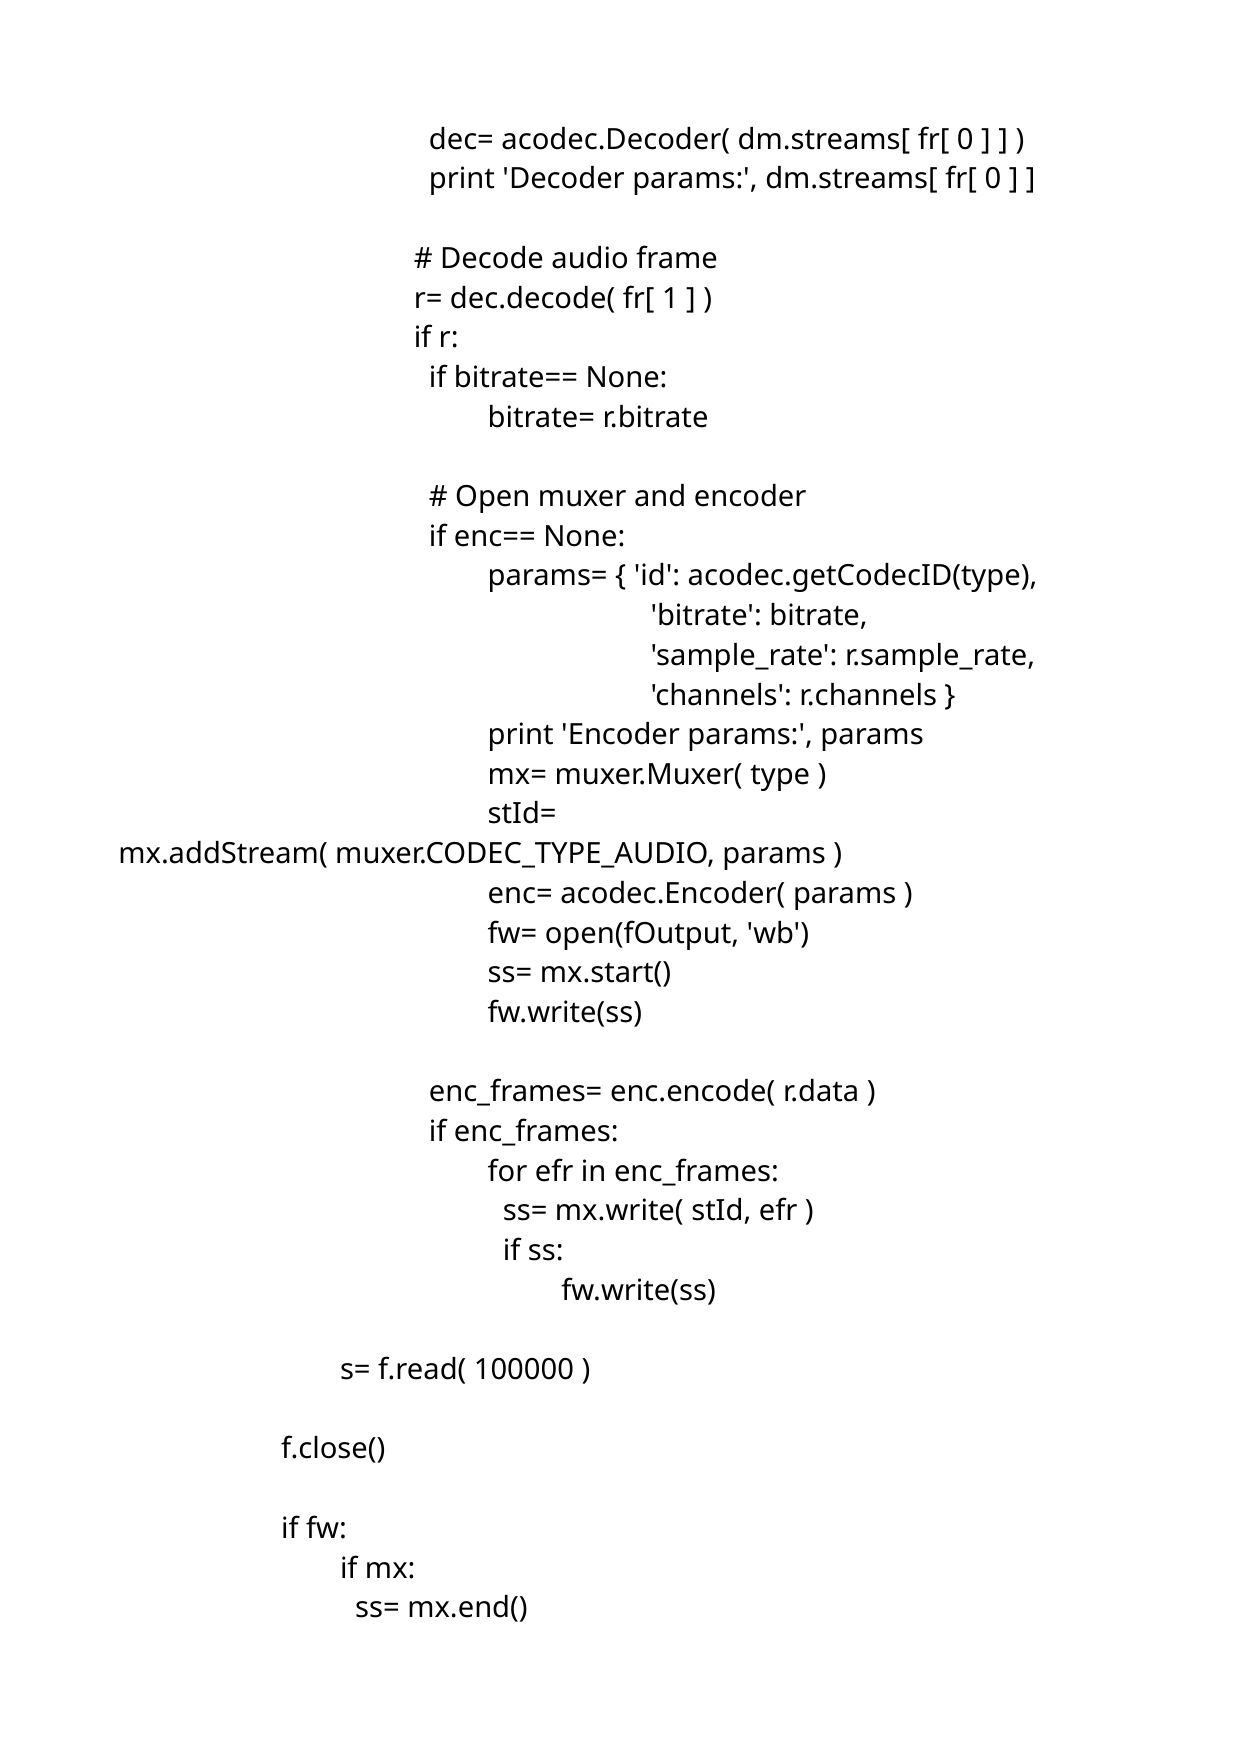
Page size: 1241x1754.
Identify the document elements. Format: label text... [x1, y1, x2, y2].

text mx= muxer.Muxer( type ) [118, 753, 1122, 793]
text fw.write(ss) [118, 991, 1122, 1031]
text dec= acodec.Decoder( dm.streams[ fr[ 0 ] ] ) [118, 118, 1122, 158]
text r= dec.decode( fr[ 1 ] ) [118, 277, 1122, 317]
text if ss: [118, 1229, 1122, 1269]
text 'channels': r.channels } [118, 674, 1122, 713]
text if enc_frames: [118, 1110, 1122, 1150]
text enc_frames= enc.encode( r.data ) [118, 1071, 1122, 1110]
text if fw: [118, 1507, 1122, 1547]
text ss= mx.start() [118, 952, 1122, 991]
text print 'Encoder params:', params [118, 713, 1122, 753]
text ss= mx.write( stId, efr ) [118, 1190, 1122, 1229]
text bitrate= r.bitrate [118, 396, 1122, 436]
text if enc== None: [118, 515, 1122, 555]
text s= f.read( 100000 ) [118, 1348, 1122, 1388]
text if mx: [118, 1547, 1122, 1587]
text print 'Decoder params:', dm.streams[ fr[ 0 ] ] [118, 158, 1122, 197]
text for efr in enc_frames: [118, 1150, 1122, 1190]
text # Decode audio frame [118, 237, 1122, 277]
text params= { 'id': acodec.getCodecID(type), [118, 555, 1122, 594]
text fw= open(fOutput, 'wb') [118, 912, 1122, 952]
text 'sample_rate': r.sample_rate, [118, 634, 1122, 674]
text f.close() [118, 1428, 1122, 1467]
text enc= acodec.Encoder( params ) [118, 872, 1122, 912]
text if r: [118, 317, 1122, 356]
text stId= mx.addStream( muxer.CODEC_TYPE_AUDIO, params ) [118, 793, 1122, 872]
text ss= mx.end() [118, 1587, 1122, 1626]
text if bitrate== None: [118, 356, 1122, 396]
text 'bitrate': bitrate, [118, 594, 1122, 634]
text # Open muxer and encoder [118, 475, 1122, 515]
text fw.write(ss) [118, 1269, 1122, 1309]
